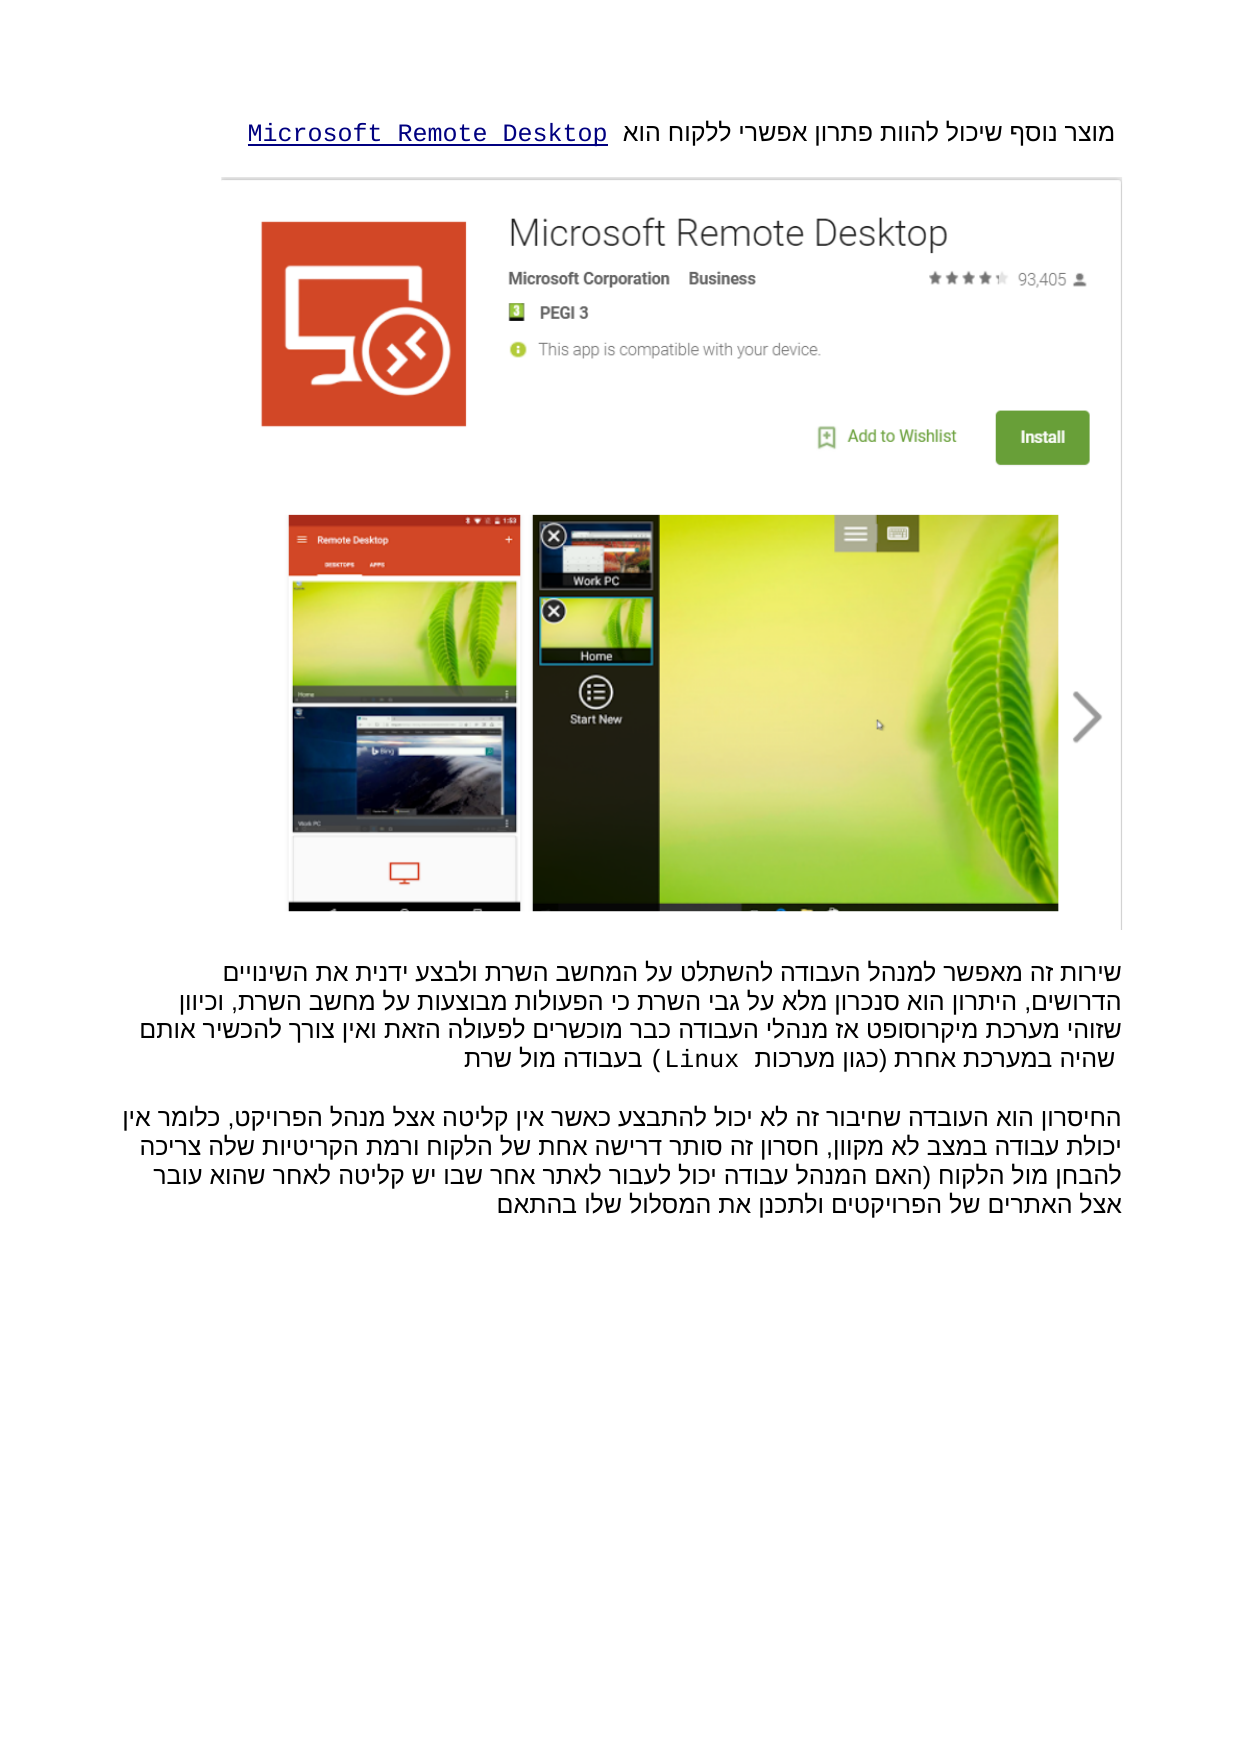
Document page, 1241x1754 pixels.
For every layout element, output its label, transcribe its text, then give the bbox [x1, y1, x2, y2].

text Microsoft Remote Desktop מוצר נוסף שיכול להוות פתרון אפשרי ללקוח הוא [118, 118, 1122, 149]
text החיסרון הוא העובדה שחיבור זה לא יכול להתבצע כאשר אין קליטה אצל מנהל הפרויקט, כלומר אין יכולת עבודה במצב לא מקוון, חסרון זה סותר דרישה אחת של הלקוח ורמת הקריטיות שלה צריכה להבחן מול הלקוח (האם המנהל עבודה יכול לעבור לאתר אחר שבו יש קליטה לאחר שהוא עובר אצל האתרים של הפרויקטים ולתכנן את המסלול שלו בהתאם [118, 1103, 1122, 1218]
text שירות זה מאפשר למנהל העבודה להשתלט על המחשב השרת ולבצע ידנית את השינויים הדרושים, היתרון הוא סנכרון מלא על גבי השרת כי הפעולות מבוצעות על מחשב השרת, וכיוון שזוהי מערכת מיקרוסופט אז מנהלי העבודה כבר מוכשרים לפעולה הזאת ואין צורך להכשיר אותם בעבודה מול שרת (Linux שהיה במערכת אחרת (כגון מערכות [118, 958, 1122, 1075]
picture [221, 177, 1123, 930]
